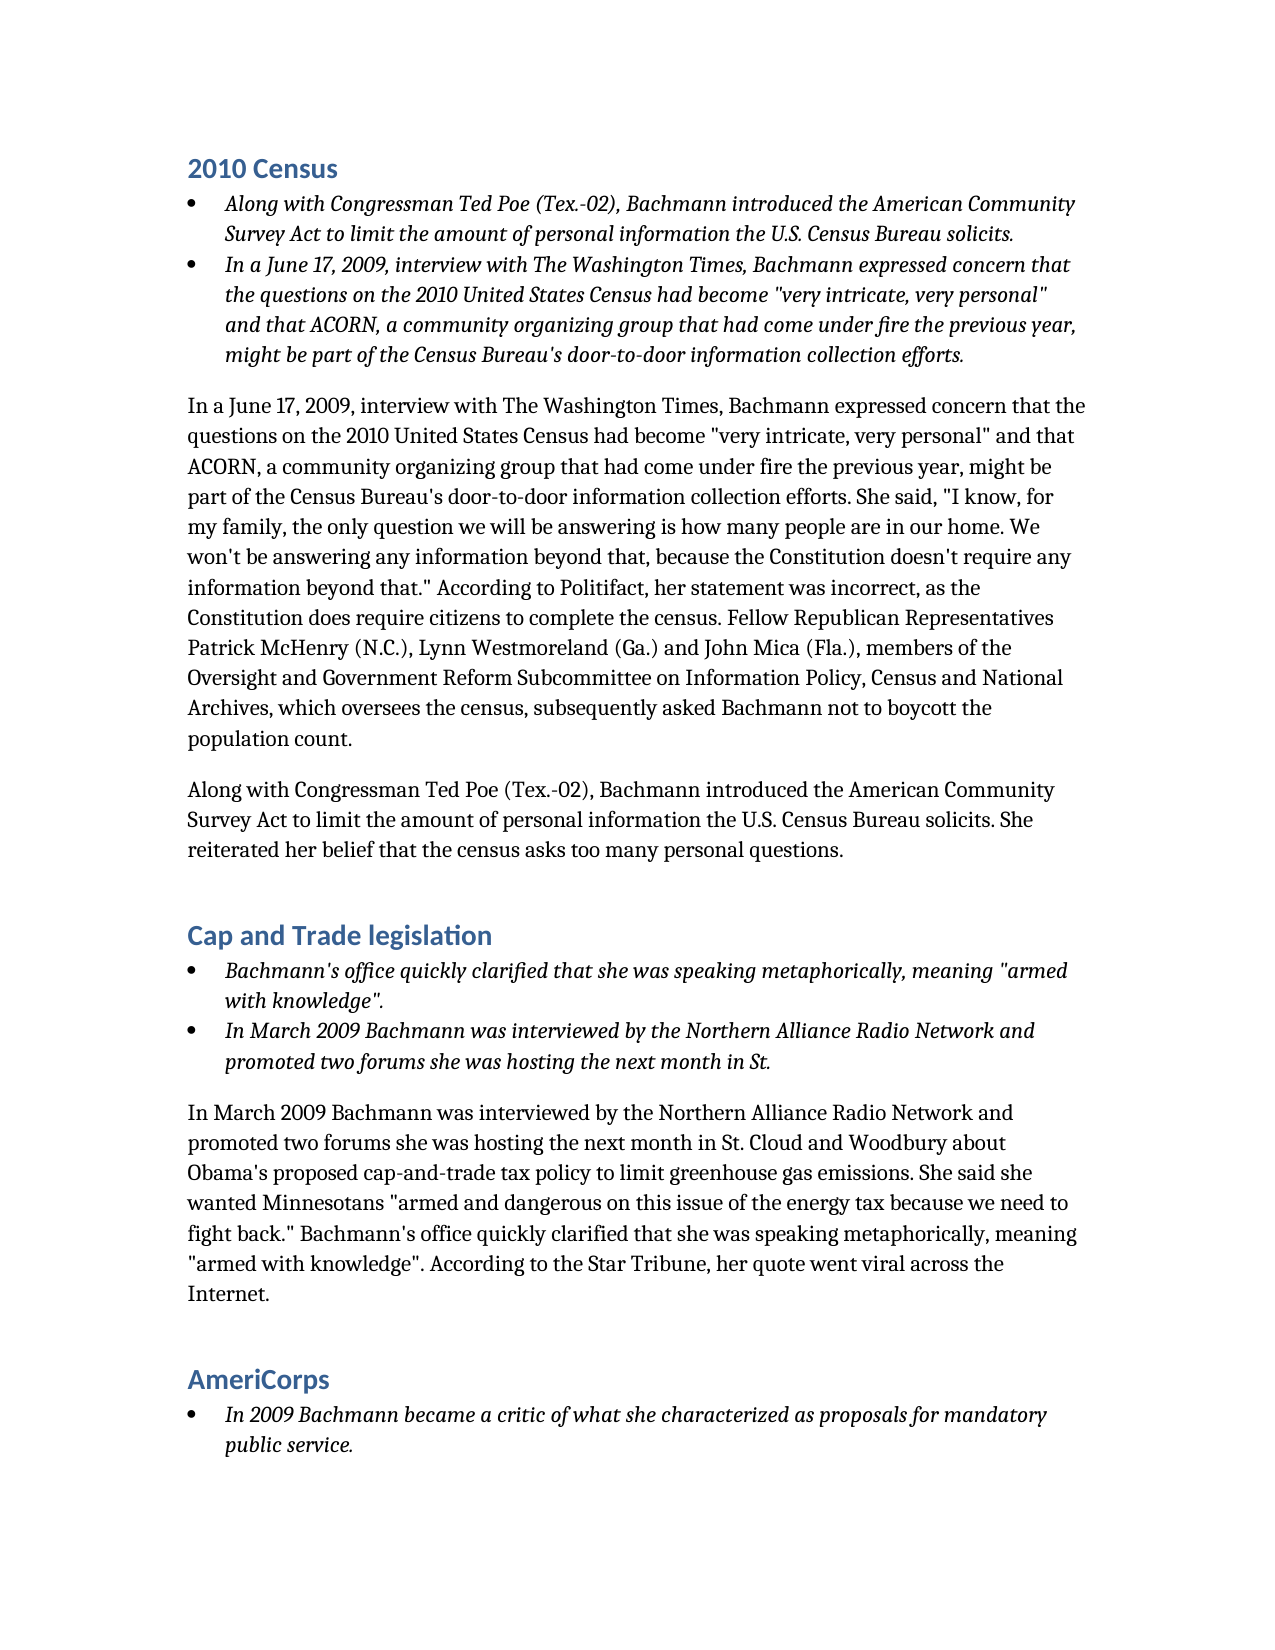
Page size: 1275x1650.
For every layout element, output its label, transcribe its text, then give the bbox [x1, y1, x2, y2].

text In a June 17, 2009, interview with The Washington Times, Bachmann expressed concern that the questions on the 2010 United States Census had become "very intricate, very personal" and that ACORN, a community organizing group that had come under fire the previous year, might be part of the Census Bureau's door-to-door information collection efforts. She said, "I know, for my family, the only question we will be answering is how many people are in our home. We won't be answering any information beyond that, because the Constitution doesn't require any information beyond that." According to Politifact, her statement was incorrect, as the Constitution does require citizens to complete the census. Fellow Republican Representatives Patrick McHenry (N.C.), Lynn Westmoreland (Ga.) and John Mica (Fla.), members of the Oversight and Government Reform Subcommittee on Information Policy, Census and National Archives, which oversees the census, subsequently asked Bachmann not to boycott the population count. [187, 393, 1087, 752]
list In a June 17, 2009, interview with The Washington Times, Bachmann expressed concern that the questions on the 2010 United States Census had become "very intricate, very personal" and that ACORN, a community organizing group that had come under fire the previous year, might be part of the Census Bureau's door-to-door information collection efforts. [187, 251, 1087, 368]
list In March 2009 Bachmann was interviewed by the Northern Alliance Radio Network and promoted two forums she was hosting the next month in St. [187, 1018, 1087, 1075]
subtitle AmeriCorps [187, 1361, 1087, 1397]
subtitle Cap and Trade legislation [187, 917, 1087, 953]
text Along with Congressman Ted Poe (Tex.-02), Bachmann introduced the American Community Survey Act to limit the amount of personal information the U.S. Census Bureau solicits. She reiterated her belief that the census asks too many personal questions. [187, 776, 1087, 863]
list In 2009 Bachmann became a critic of what she characterized as proposals for mandatory public service. [187, 1402, 1087, 1458]
text In March 2009 Bachmann was interviewed by the Northern Alliance Radio Network and promoted two forums she was hosting the next month in St. Cloud and Woodbury about Obama's proposed cap-and-trade tax policy to limit greenhouse gas emissions. She said she wanted Minnesotans "armed and dangerous on this issue of the energy tax because we need to fight back." Bachmann's office quickly clarified that she was speaking metaphorically, meaning "armed with knowledge". According to the Star Tribune, her quote went viral across the Internet. [187, 1099, 1087, 1307]
list Along with Congressman Ted Poe (Tex.-02), Bachmann introduced the American Community Survey Act to limit the amount of personal information the U.S. Census Bureau solicits. [187, 191, 1087, 247]
list Bachmann's office quickly clarified that she was speaking metaphorically, meaning "armed with knowledge". [187, 958, 1087, 1014]
subtitle 2010 Census [187, 150, 1087, 186]
